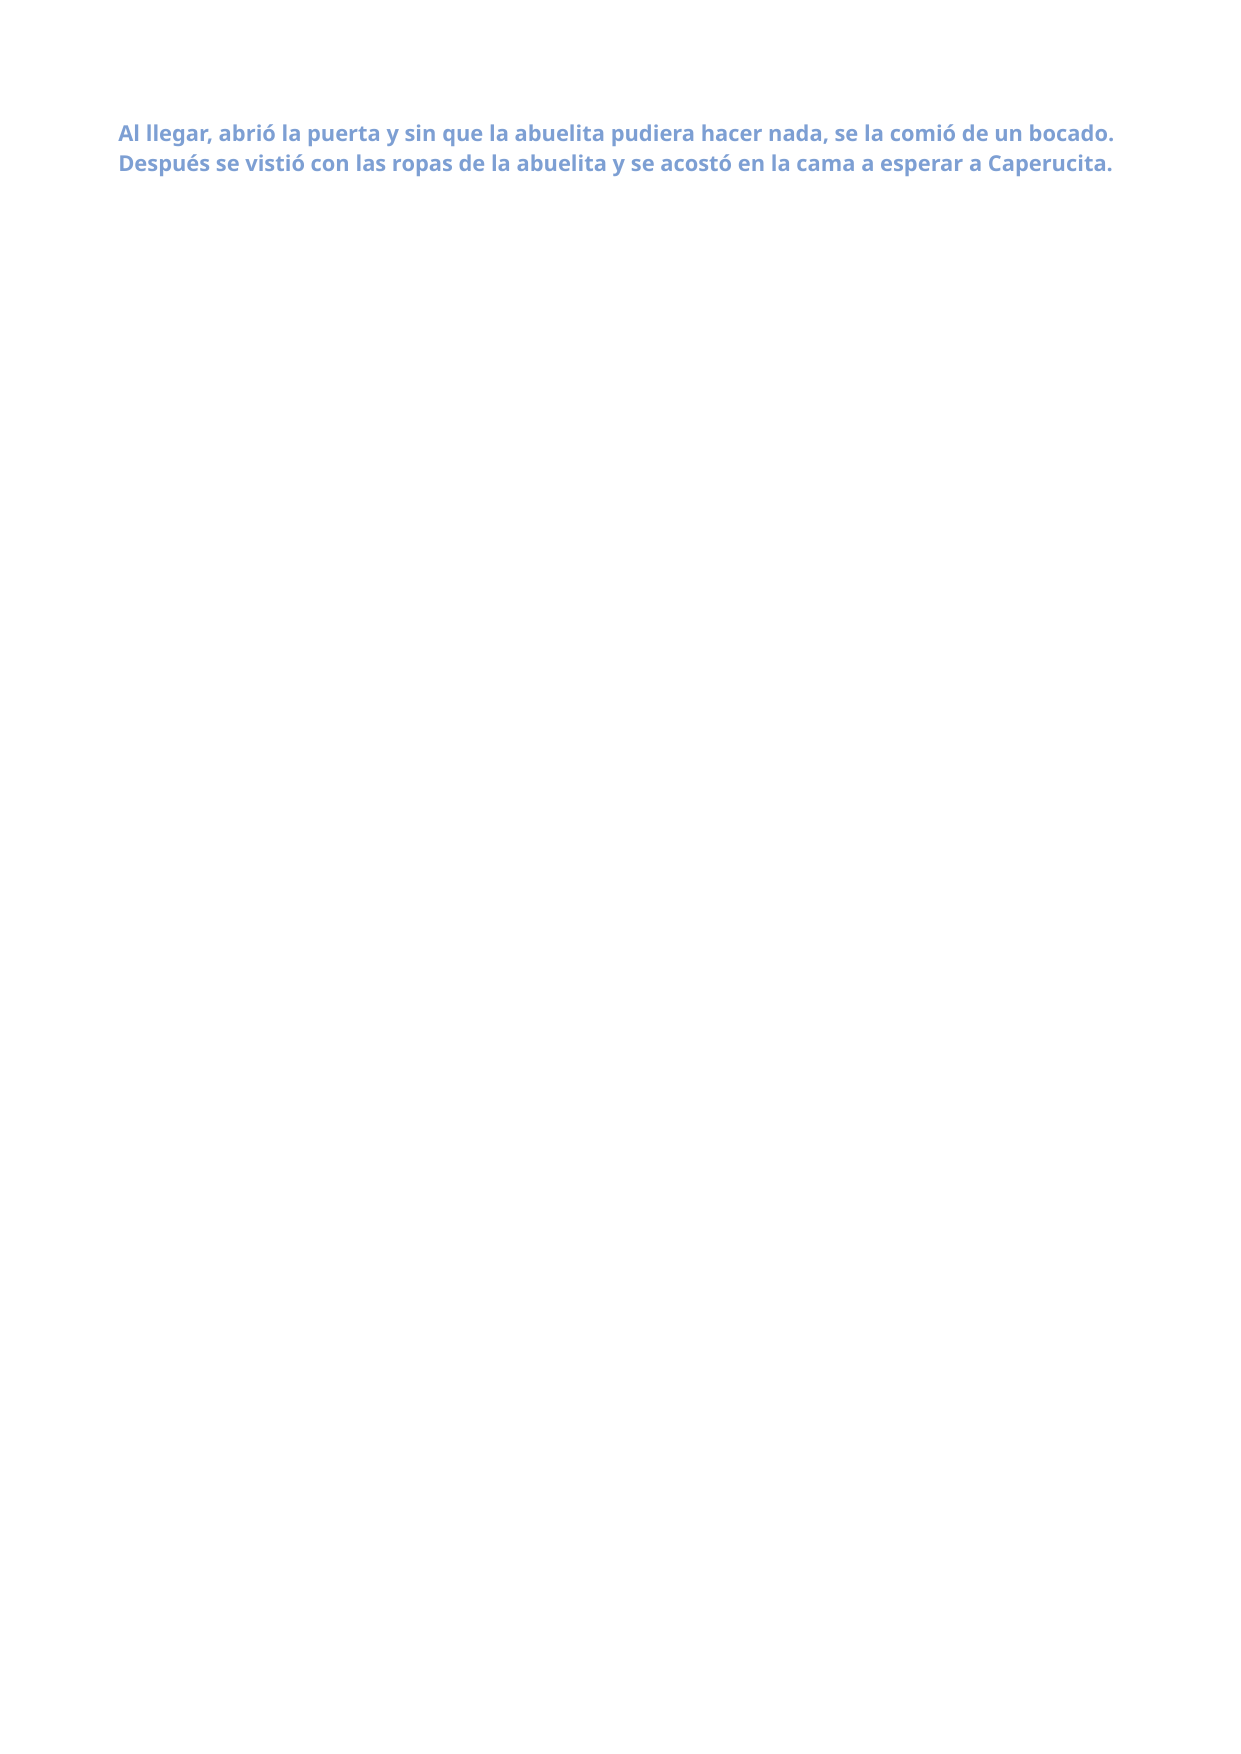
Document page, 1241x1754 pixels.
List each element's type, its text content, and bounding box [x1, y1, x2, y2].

text Al llegar, abrió la puerta y sin que la abuelita pudiera hacer nada, se la comió de un bocado. Después se vistió con las ropas de la abuelita y se acostó en la cama a esperar a Caperucita. [118, 118, 1122, 178]
